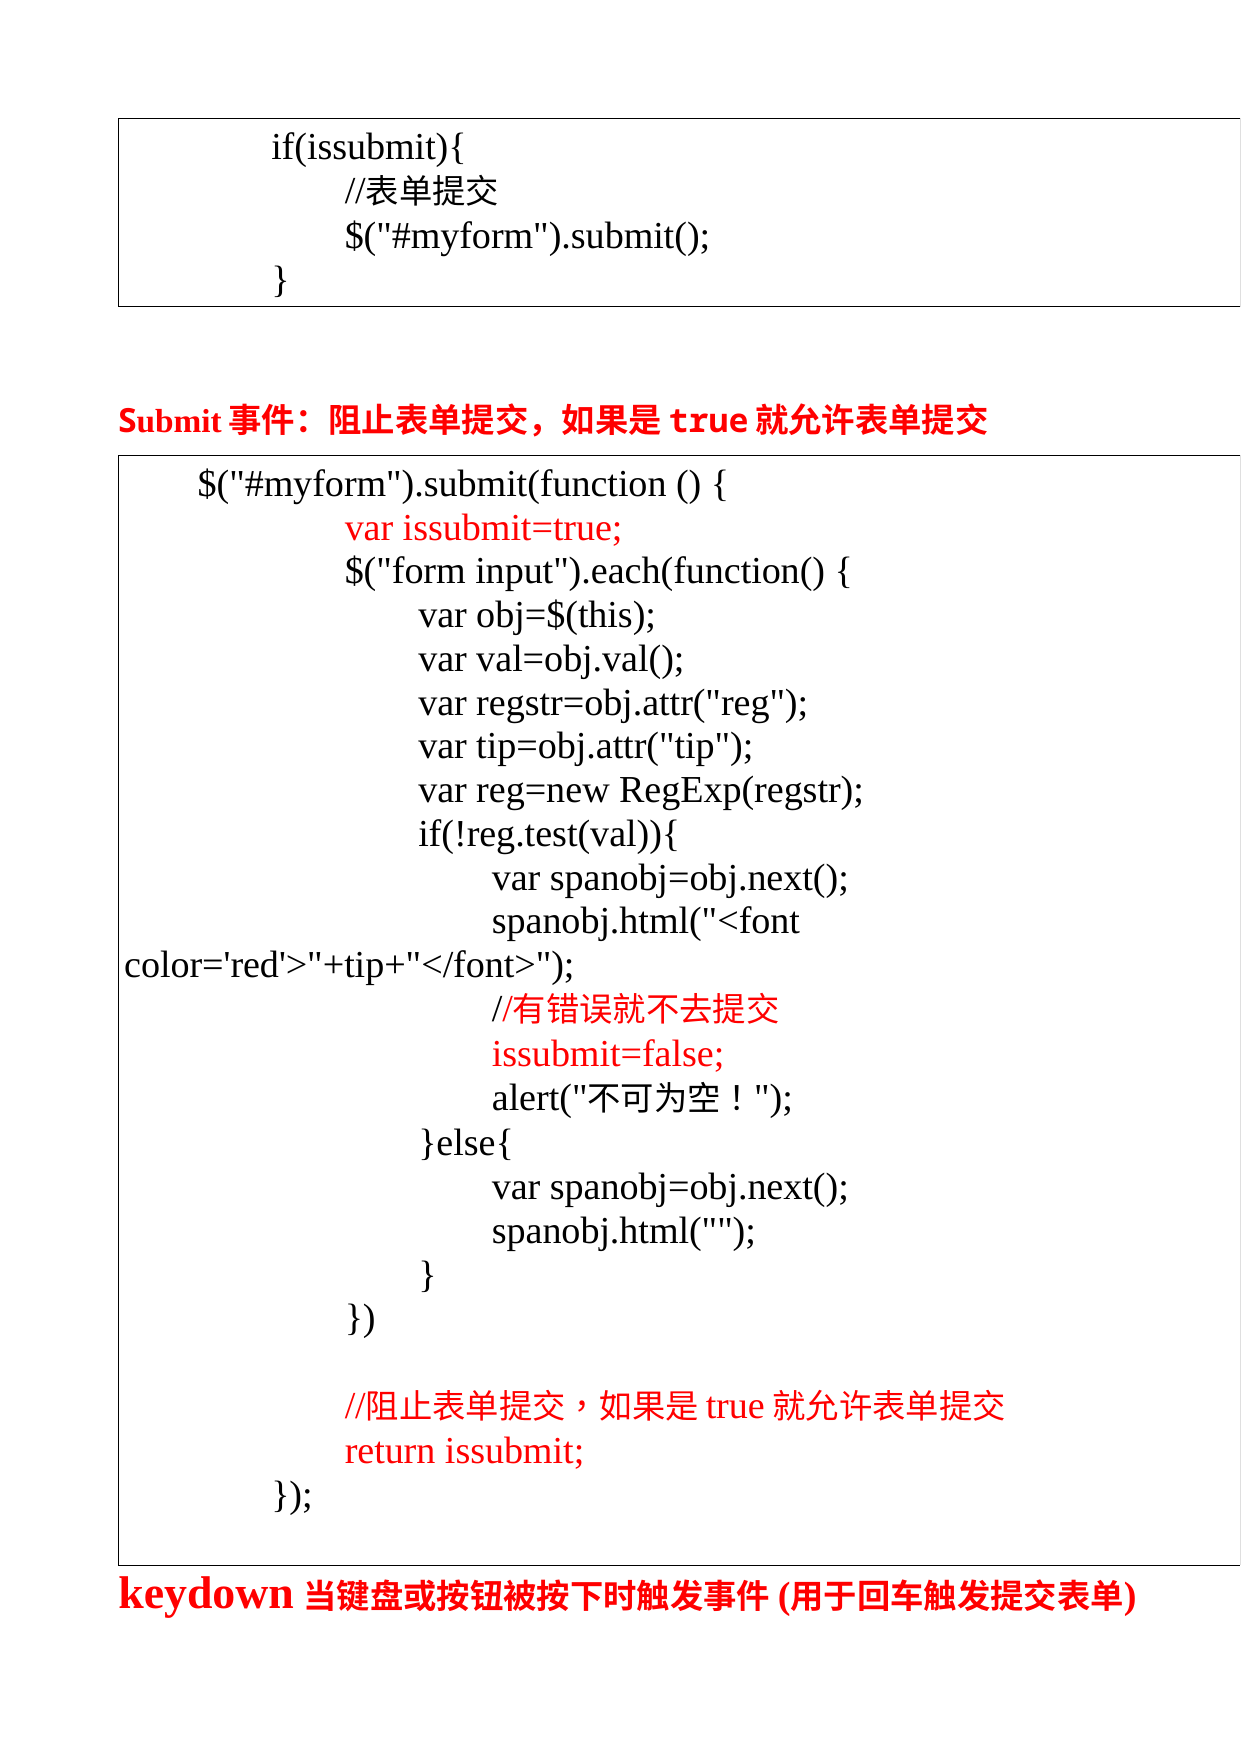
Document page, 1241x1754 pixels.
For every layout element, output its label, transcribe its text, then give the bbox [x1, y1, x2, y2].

table_header if(issubmit){ //表单提交 $("#myform").submit(); } [119, 119, 1240, 306]
table_header $("#myform").submit(function () { var issubmit=true; $("form input").each(function() { var obj=$(this); var val=obj.val(); var regstr=obj.attr("reg"); var tip=obj.attr("tip"); var reg=new RegExp(regstr); if(!reg.test(val)){ var spanobj=obj.next(); spanobj.html("<font color='red'>"+tip+"</font>"); //有错误就不去提交 issubmit=false; alert("不可为空！"); }else{ var spanobj=obj.next(); spanobj.html(""); } }) //阻止表单提交，如果是true就允许表单提交 return issubmit; }); [119, 456, 1240, 1565]
text keydown 当键盘或按钮被按下时触发事件 (用于回车触发提交表单) [118, 1566, 1240, 1618]
text Submit事件：阻止表单提交，如果是true就允许表单提交 [118, 394, 1240, 442]
